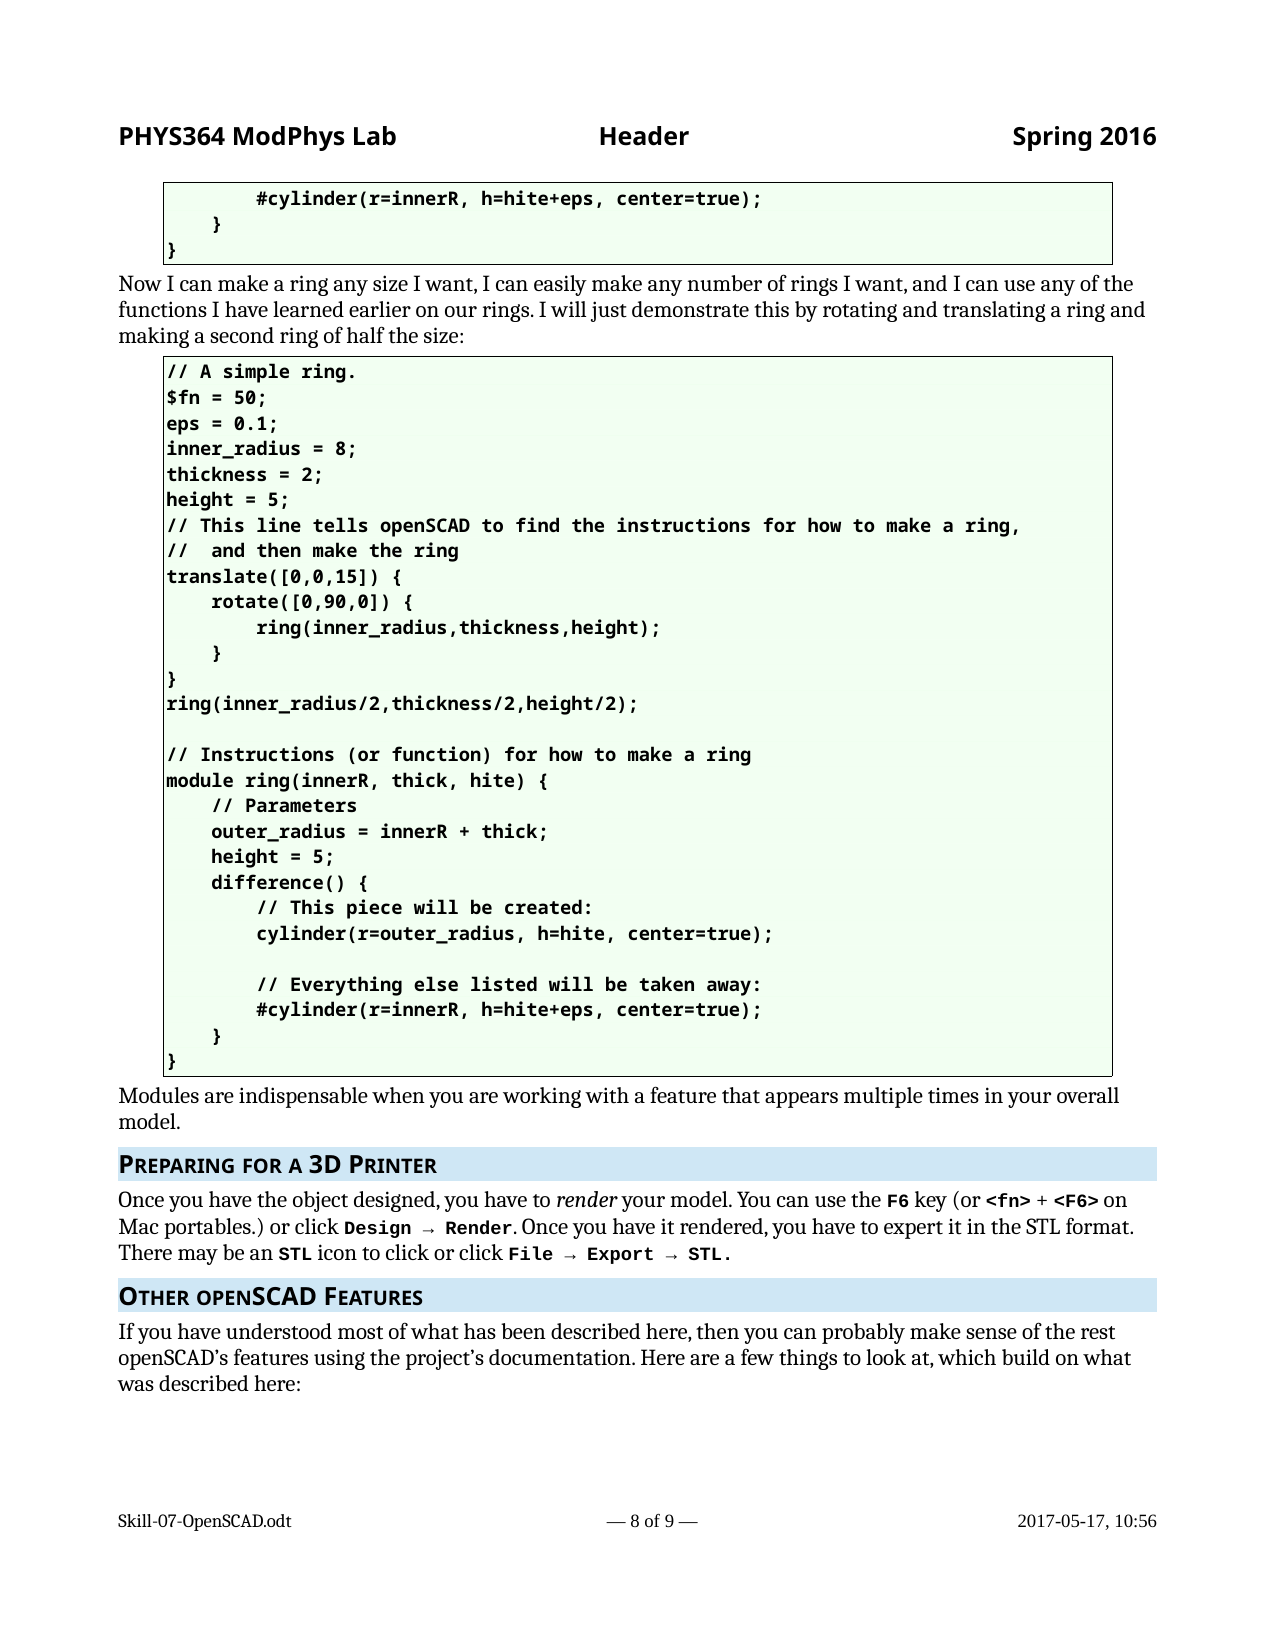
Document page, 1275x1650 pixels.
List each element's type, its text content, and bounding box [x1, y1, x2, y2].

text inner_radius = 8; [164, 432, 1112, 458]
text // Parameters [164, 789, 1112, 815]
text Modules are indispensable when you are working with a feature that appears multiple times in your overall model. [118, 1082, 1157, 1135]
text outer_radius = innerR + thick; [164, 815, 1112, 841]
text $fn = 50; [164, 381, 1112, 407]
text #cylinder(r=innerR, h=hite+eps, center=true); [164, 183, 1112, 207]
text thickness = 2; [164, 458, 1112, 483]
text } [164, 662, 1112, 687]
text module ring(innerR, thick, hite) { [164, 764, 1112, 789]
text ring(inner_radius/2,thickness/2,height/2); [164, 687, 1112, 712]
text // Everything else listed will be taken away: [164, 968, 1112, 994]
text } [164, 636, 1112, 662]
text // Instructions (or function) for how to make a ring [164, 738, 1112, 764]
text difference() { [164, 866, 1112, 892]
subtitle Other openSCAD Features [118, 1278, 1157, 1312]
text eps = 0.1; [164, 407, 1112, 432]
text ring(inner_radius,thickness,height); [164, 611, 1112, 636]
text rotate([0,90,0]) { [164, 585, 1112, 611]
text cylinder(r=outer_radius, h=hite, center=true); [164, 917, 1112, 942]
text height = 5; [164, 841, 1112, 866]
text // and then make the ring [164, 534, 1112, 560]
text If you have understood most of what has been described here, then you can probably make sense of the rest openSCAD’s features using the project’s documentation. Here are a few things to look at, which build on what was described here: [118, 1318, 1157, 1397]
text Once you have the object designed, you have to render your model. You can use the F6 key (or <fn> + <F6> on Mac portables.) or click Design → Render. Once you have it rendered, you have to expert it in the STL format. There may be an STL icon to click or click File → Export → STL. [118, 1187, 1157, 1266]
text } [164, 233, 1112, 264]
text Now I can make a ring any size I want, I can easily make any number of rings I want, and I can use any of the functions I have learned earlier on our rings. I will just demonstrate this by rotating and translating a ring and making a second ring of half the size: [118, 271, 1157, 349]
text } [164, 1019, 1112, 1045]
text #cylinder(r=innerR, h=hite+eps, center=true); [164, 994, 1112, 1019]
subtitle Preparing for a 3D Printer [118, 1147, 1157, 1181]
text height = 5; [164, 483, 1112, 509]
text } [164, 1045, 1112, 1076]
text // A simple ring. [164, 357, 1112, 381]
text translate([0,0,15]) { [164, 560, 1112, 585]
text // This line tells openSCAD to find the instructions for how to make a ring, [164, 509, 1112, 534]
text // This piece will be created: [164, 892, 1112, 917]
text } [164, 207, 1112, 233]
